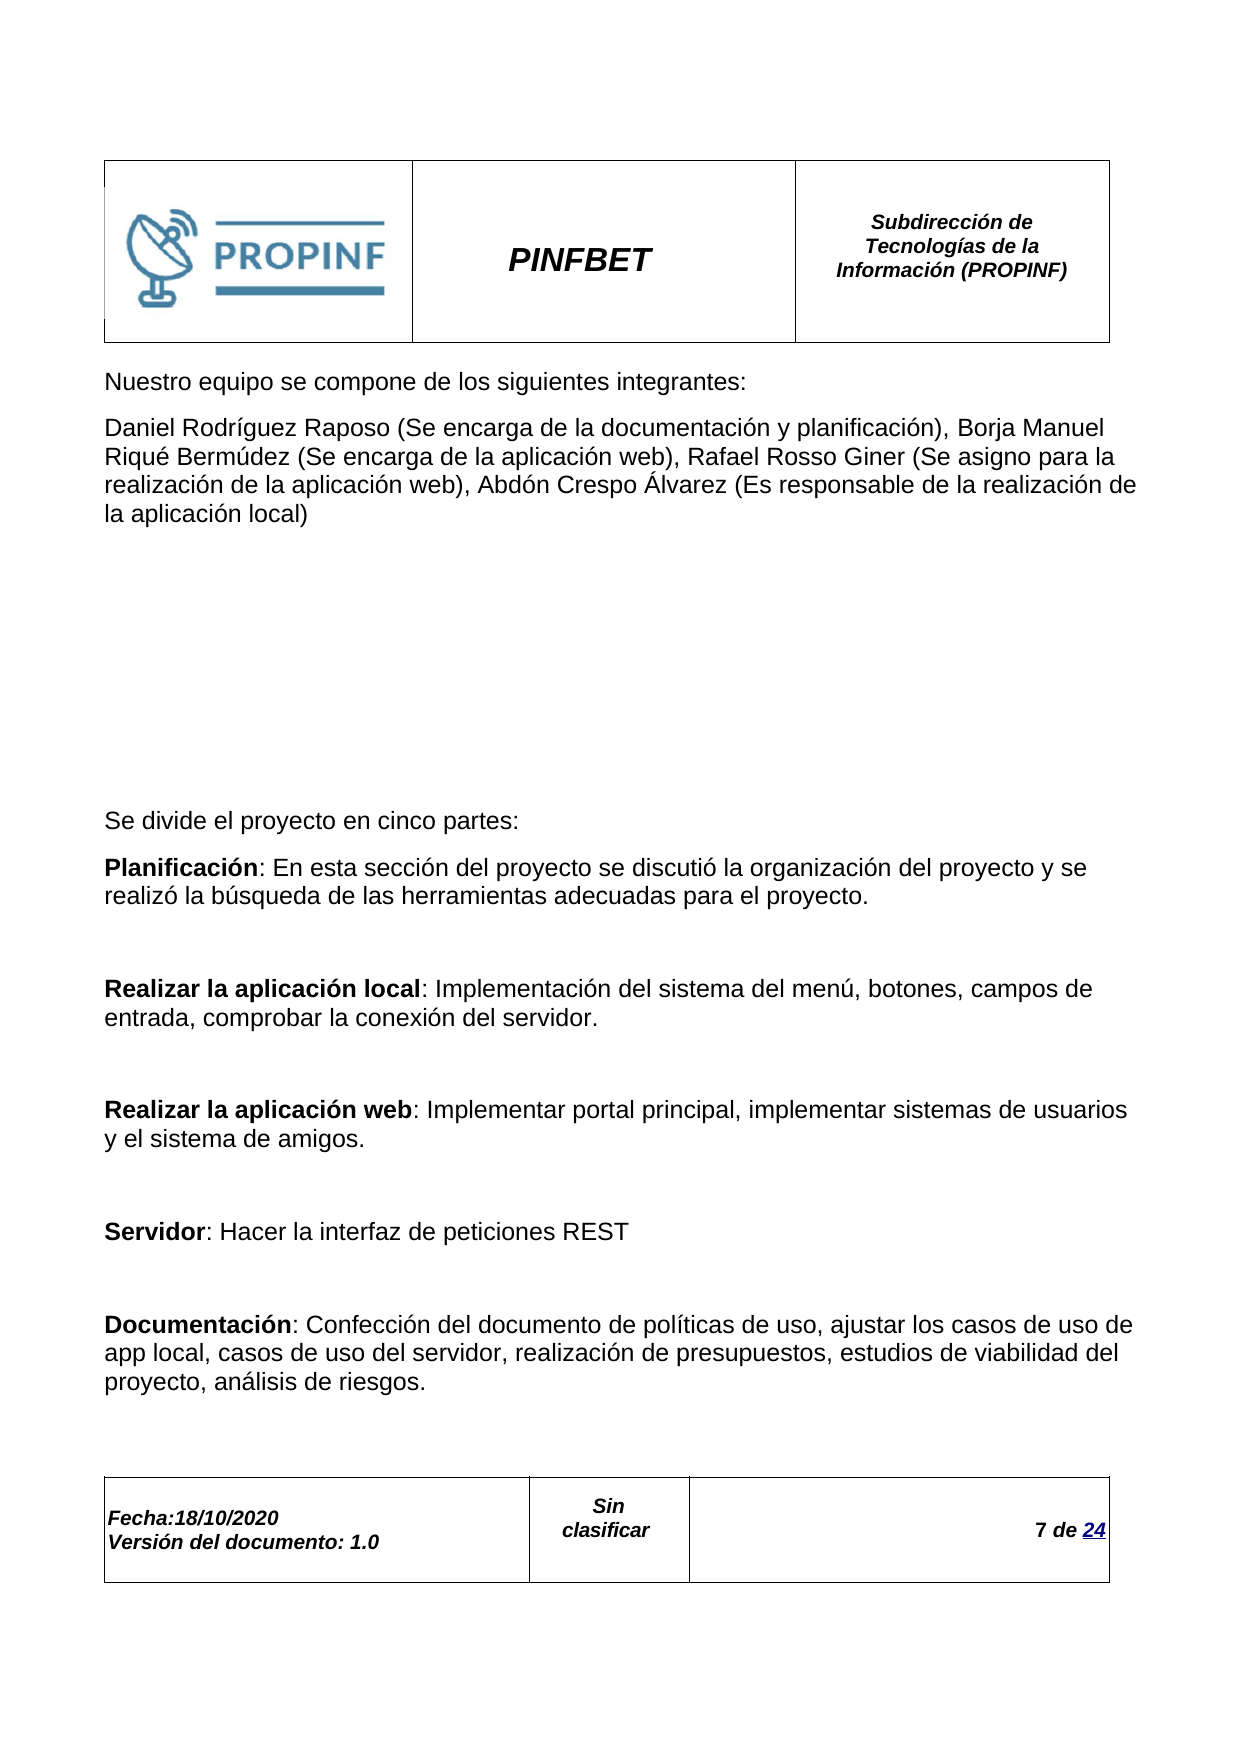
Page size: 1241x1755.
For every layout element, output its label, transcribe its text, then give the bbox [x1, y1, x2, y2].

text Realizar la aplicación web: Implementar portal principal, implementar sistemas de usuarios y el sistema de amigos. [104, 1095, 1138, 1153]
text Nuestro equipo se compone de los siguientes integrantes: [104, 367, 1138, 395]
text Documentación: Confección del documento de políticas de uso, ajustar los casos de uso de app local, casos de uso del servidor, realización de presupuestos, estudios de viabilidad del proyecto, análisis de riesgos. [104, 1309, 1138, 1396]
text Planificación: En esta sección del proyecto se discutió la organización del proyecto y se realizó la búsqueda de las herramientas adecuadas para el proyecto. [104, 852, 1138, 910]
text Daniel Rodríguez Raposo (Se encarga de la documentación y planificación), Borja Manuel Riqué Bermúdez (Se encarga de la aplicación web), Rafael Rosso Giner (Se asigno para la realización de la aplicación web), Abdón Crespo Álvarez (Es responsable de la realización de la aplicación local) [104, 413, 1138, 528]
text Servidor: Hacer la interfaz de peticiones REST [104, 1217, 1138, 1246]
text Realizar la aplicación local: Implementación del sistema del menú, botones, campos de entrada, comprobar la conexión del servidor. [104, 974, 1138, 1031]
text Se divide el proyecto en cinco partes: [104, 806, 1138, 835]
